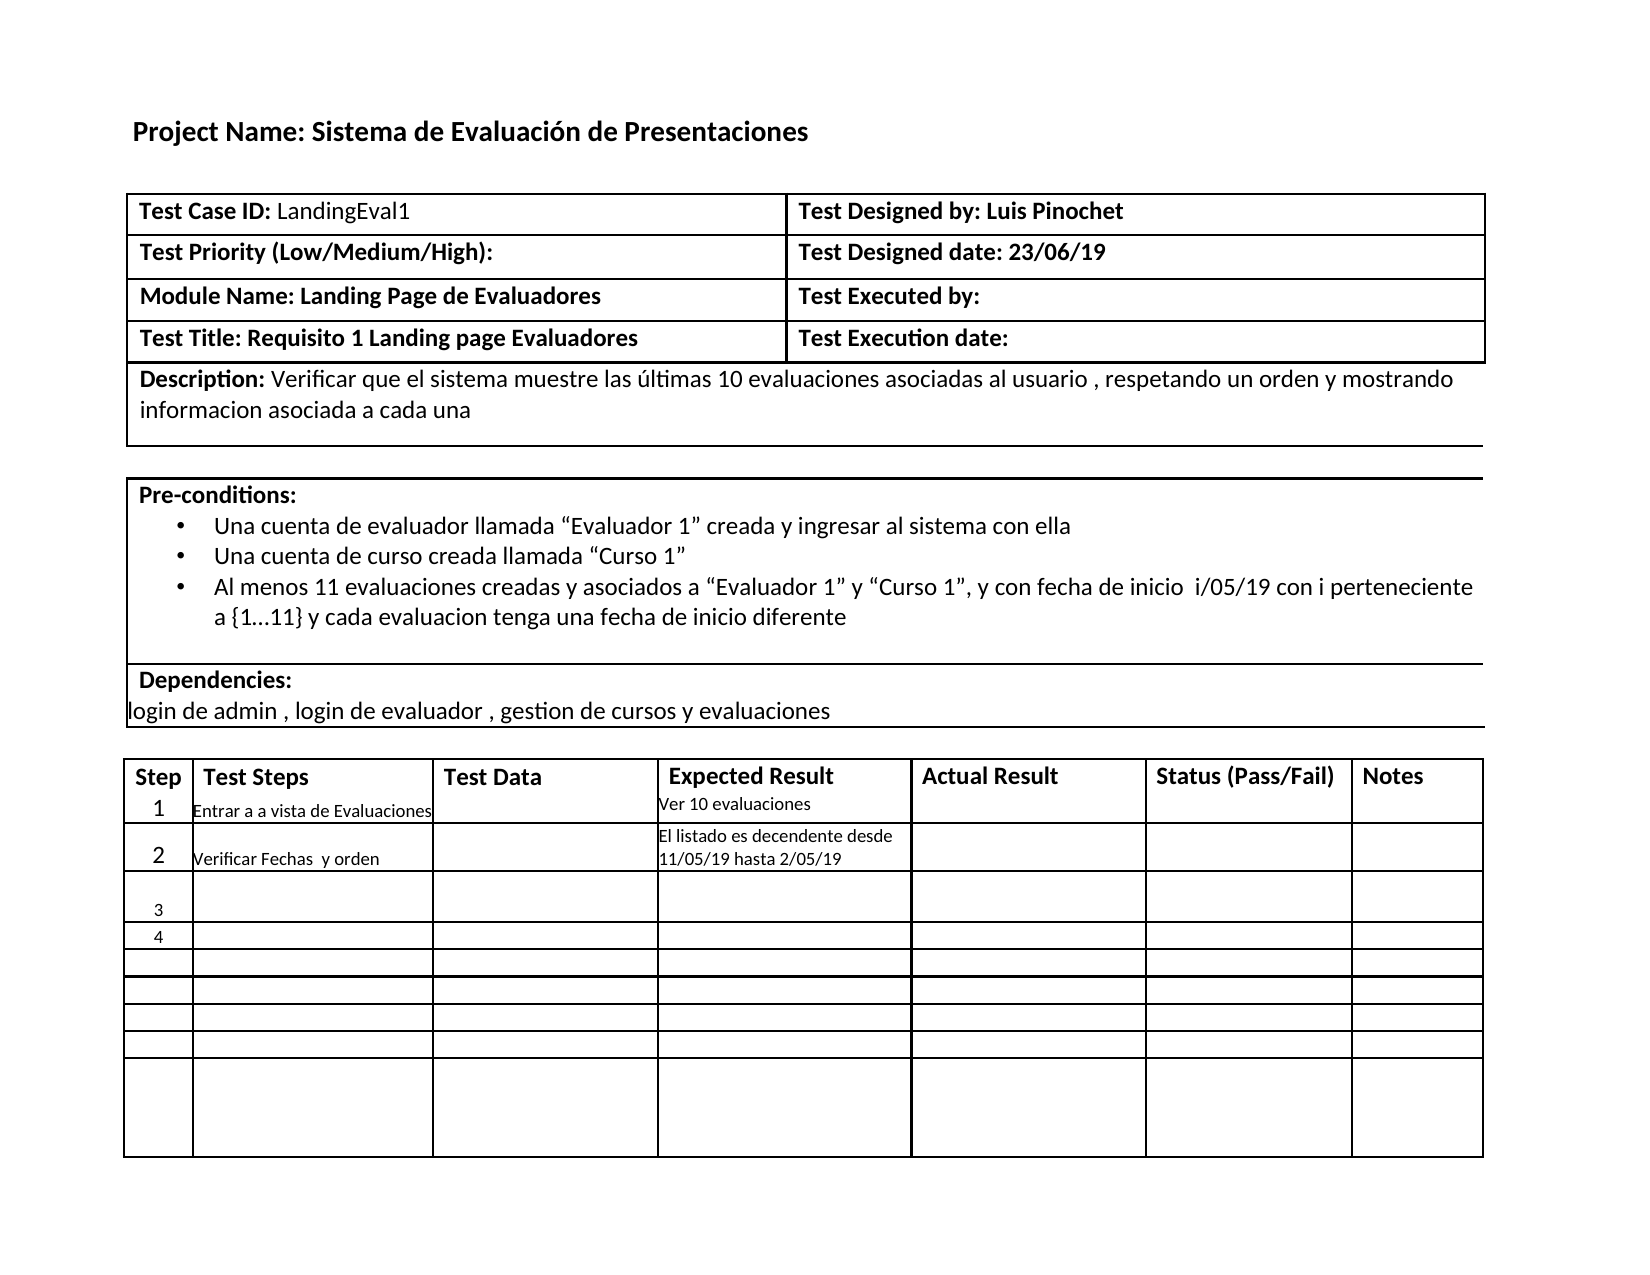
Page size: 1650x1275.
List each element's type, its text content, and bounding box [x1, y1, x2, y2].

table_cell [1147, 1032, 1351, 1057]
table_cell Verificar Fechas y orden [194, 824, 432, 870]
table_header Test Data [434, 760, 657, 792]
table_cell [434, 872, 657, 921]
table_cell [125, 950, 192, 975]
table_cell [659, 872, 910, 921]
table_cell Test Title: Requisito 1 Landing page Evaluadores [128, 322, 785, 361]
table_cell [1353, 872, 1482, 921]
table_cell [127, 149, 1485, 193]
table_cell [194, 1032, 432, 1057]
table_cell [434, 824, 657, 870]
table_cell [434, 923, 657, 948]
table_cell [1147, 872, 1351, 921]
table_cell [913, 792, 1145, 822]
table_cell [1147, 978, 1351, 1002]
table_cell [125, 1032, 192, 1057]
table_cell [194, 872, 432, 921]
table_cell [1147, 1059, 1351, 1156]
table_cell [125, 1059, 192, 1156]
table_header Status (Pass/Fail) [1147, 760, 1351, 792]
table_cell [913, 923, 1145, 948]
table_cell [127, 447, 786, 477]
table_cell [434, 1059, 657, 1156]
table_cell Dependencies: login de admin , login de evaluador , gestion de cursos y evaluaciones [128, 663, 1485, 726]
table_cell [1147, 1005, 1351, 1029]
table_cell [913, 1059, 1145, 1156]
table_cell [125, 978, 192, 1002]
table_cell [659, 1032, 910, 1057]
table_cell [434, 950, 657, 975]
table_cell [1353, 1032, 1482, 1057]
table_cell [913, 950, 1145, 975]
table_cell Ver 10 evaluaciones [659, 792, 910, 822]
table_cell [194, 978, 432, 1002]
table_cell [1147, 792, 1351, 822]
table_cell [1353, 792, 1482, 822]
table_cell [1353, 923, 1482, 948]
table_cell 1 [125, 792, 192, 822]
table_cell 3 [125, 872, 192, 921]
table_cell Pre-conditions: Una cuenta de evaluador llamada “Evaluador 1” creada y ingresar al sistema con ella Una cuenta de curso creada llamada “Curso 1” Al menos 11 evaluaciones creadas y asociados a “Evaluador 1” y “Curso 1”, y con fecha de inicio i/05/19 con i perteneciente a {1…11} y cada evaluacion tenga una fecha de inicio diferente [128, 478, 1485, 663]
table_cell [194, 1059, 432, 1156]
table_cell [913, 1005, 1145, 1029]
table_header Actual Result [913, 760, 1145, 792]
table_cell [434, 1032, 657, 1057]
table_header Notes [1353, 760, 1482, 792]
table_cell El listado es decendente desde 11/05/19 hasta 2/05/19 [659, 824, 910, 870]
table_cell 2 [125, 824, 192, 870]
table_cell Test Designed date: 23/06/19 [788, 236, 1484, 278]
table_cell [194, 950, 432, 975]
table_cell [1147, 950, 1351, 975]
table_cell Test Case ID: LandingEval1 [128, 195, 785, 234]
table_cell [434, 1005, 657, 1029]
table_cell [913, 1032, 1145, 1057]
table_cell [913, 978, 1145, 1002]
table_cell [659, 1005, 910, 1029]
table_cell Test Executed by: [788, 280, 1484, 320]
table_header Project Name: Sistema de Evaluación de Presentaciones [127, 103, 1485, 149]
table_header Test Steps [194, 760, 432, 792]
table_cell [913, 872, 1145, 921]
table_cell [659, 1059, 910, 1156]
table_cell Test Designed by: Luis Pinochet [788, 195, 1484, 234]
table_cell [1353, 1059, 1482, 1156]
table_cell [1147, 923, 1351, 948]
table_cell [1353, 824, 1482, 870]
table_cell [913, 824, 1145, 870]
table_cell [434, 792, 657, 822]
table_cell [1353, 978, 1482, 1002]
table_header Expected Result [659, 760, 910, 792]
table_cell [1353, 1005, 1482, 1029]
table_header Step [125, 760, 192, 792]
table_cell [659, 978, 910, 1002]
table_cell [786, 445, 1485, 477]
table_cell [434, 978, 657, 1002]
table_cell Description: Verificar que el sistema muestre las últimas 10 evaluaciones asociadas al usuario , respetando un orden y mostrando informacion asociada a cada una [128, 364, 1485, 445]
table_cell [194, 1005, 432, 1029]
table_cell [659, 950, 910, 975]
table_cell [1147, 824, 1351, 870]
table_cell Test Execution date: [788, 322, 1484, 361]
table_cell Module Name: Landing Page de Evaluadores [128, 280, 785, 320]
table_cell Test Priority (Low/Medium/High): [128, 236, 785, 278]
table_cell [659, 923, 910, 948]
table_cell [194, 923, 432, 948]
table_cell [1353, 950, 1482, 975]
table_cell [125, 1005, 192, 1029]
table_cell 4 [125, 923, 192, 948]
table_cell Entrar a a vista de Evaluaciones [194, 792, 432, 822]
